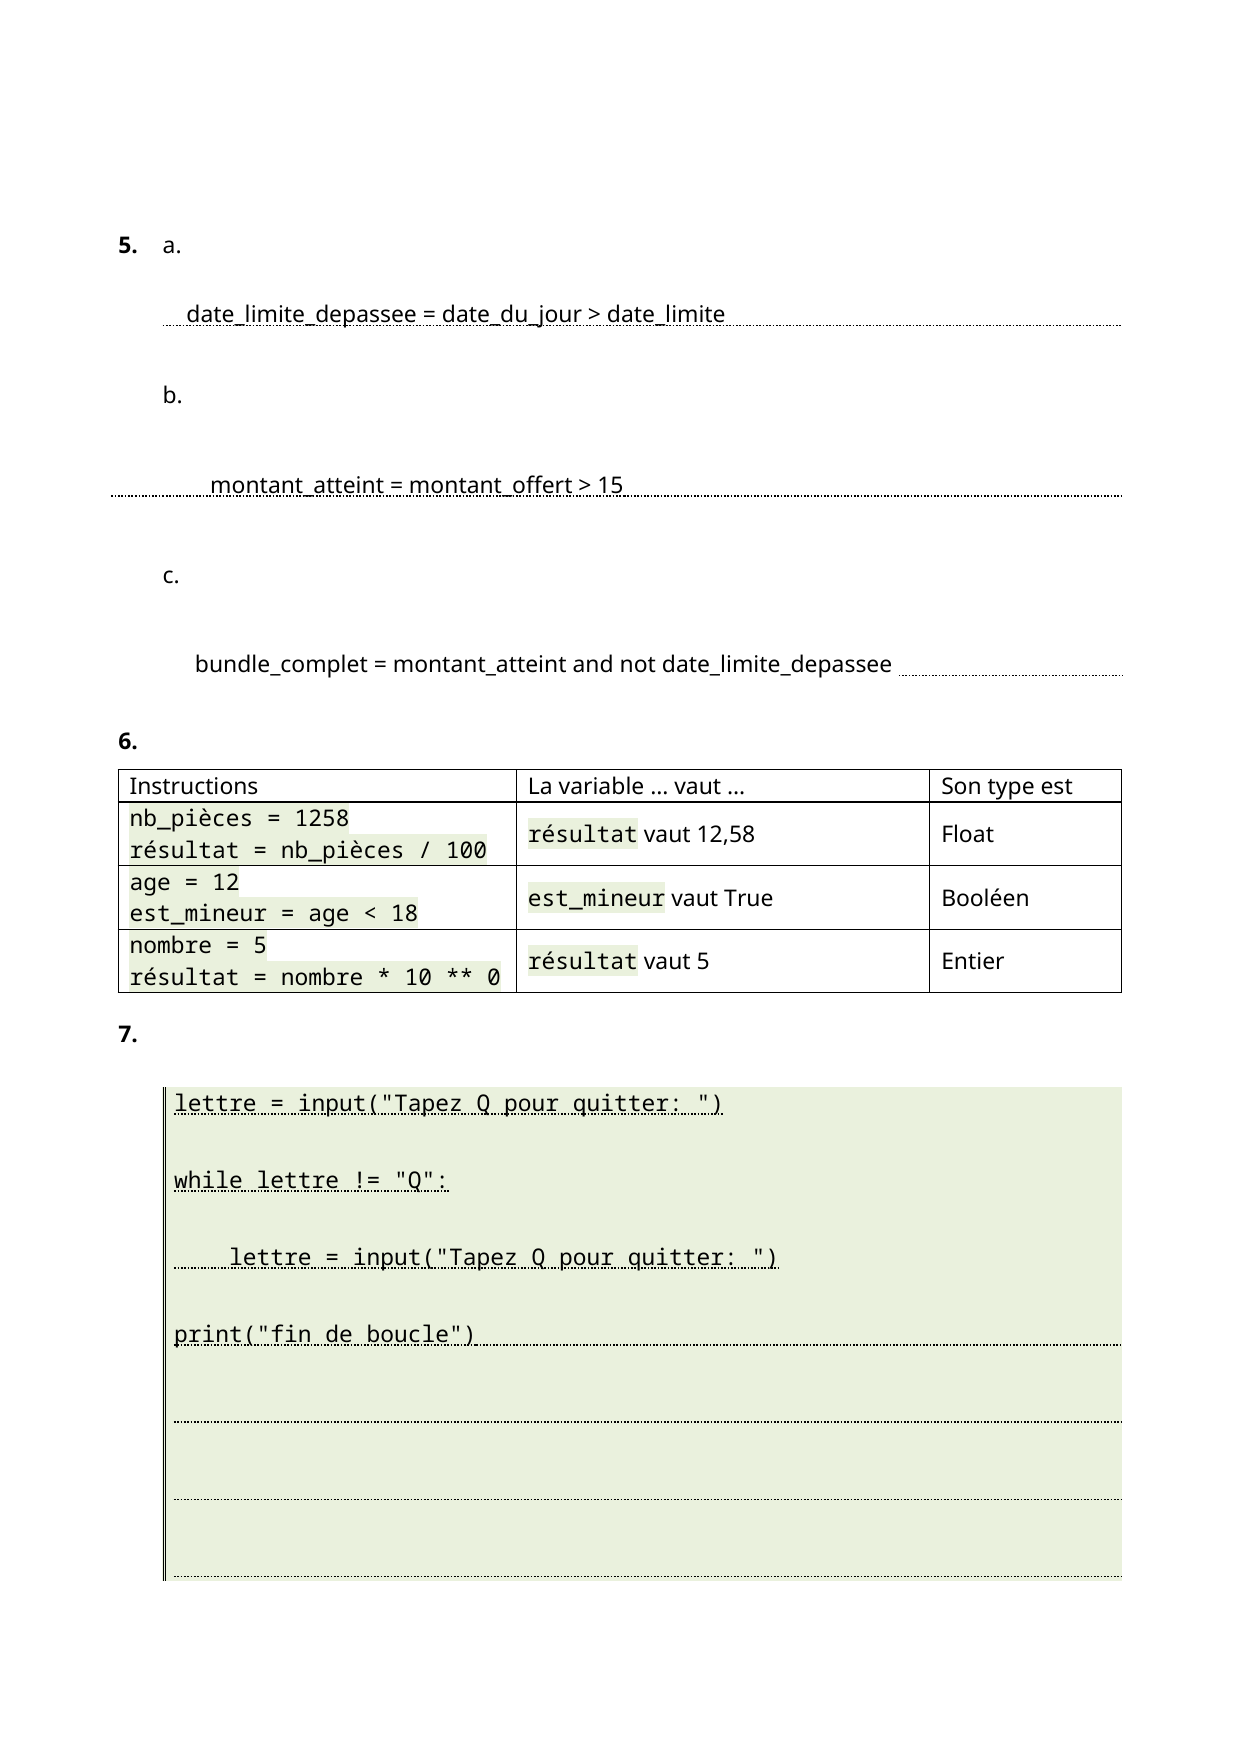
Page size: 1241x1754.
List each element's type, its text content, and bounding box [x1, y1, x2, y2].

table_header Son type est [930, 770, 1121, 801]
table_cell nombre = 5 résultat = nombre * 10 ** 0 [267, 930, 516, 992]
table_cell Float [930, 803, 1121, 865]
text c. [111, 559, 1122, 590]
table_cell age = 12 est_mineur = age < 18 [239, 866, 516, 928]
list date_limite_depassee = date_du_jour > date_limite [118, 298, 1122, 329]
text montant_atteint = montant_offert > 15 [111, 469, 1122, 500]
table_cell Booléen [930, 866, 1121, 928]
list a. [118, 229, 1122, 261]
text b. [111, 379, 1122, 411]
text lettre = input("Tapez Q pour quitter: ") [166, 1087, 1122, 1118]
table_cell résultat vaut 12,58 [517, 803, 929, 865]
table_cell résultat vaut 5 [517, 930, 929, 992]
table_header Instructions [119, 770, 516, 801]
text bundle_complet = montant_atteint and not date_limite_depassee [111, 648, 1122, 679]
table_cell age = 12 est_mineur = age < 18 [119, 866, 129, 928]
table_cell nb_pièces = 1258 résultat = nb_pièces / 100 [349, 803, 516, 865]
text print("fin de boucle") [166, 1318, 1122, 1349]
table_cell Entier [930, 930, 1121, 992]
text lettre = input("Tapez Q pour quitter: ") [166, 1241, 1122, 1272]
text while lettre != "Q": [166, 1164, 1122, 1195]
table_cell est_mineur vaut True [517, 866, 929, 928]
table_header La variable … vaut … [517, 770, 929, 801]
